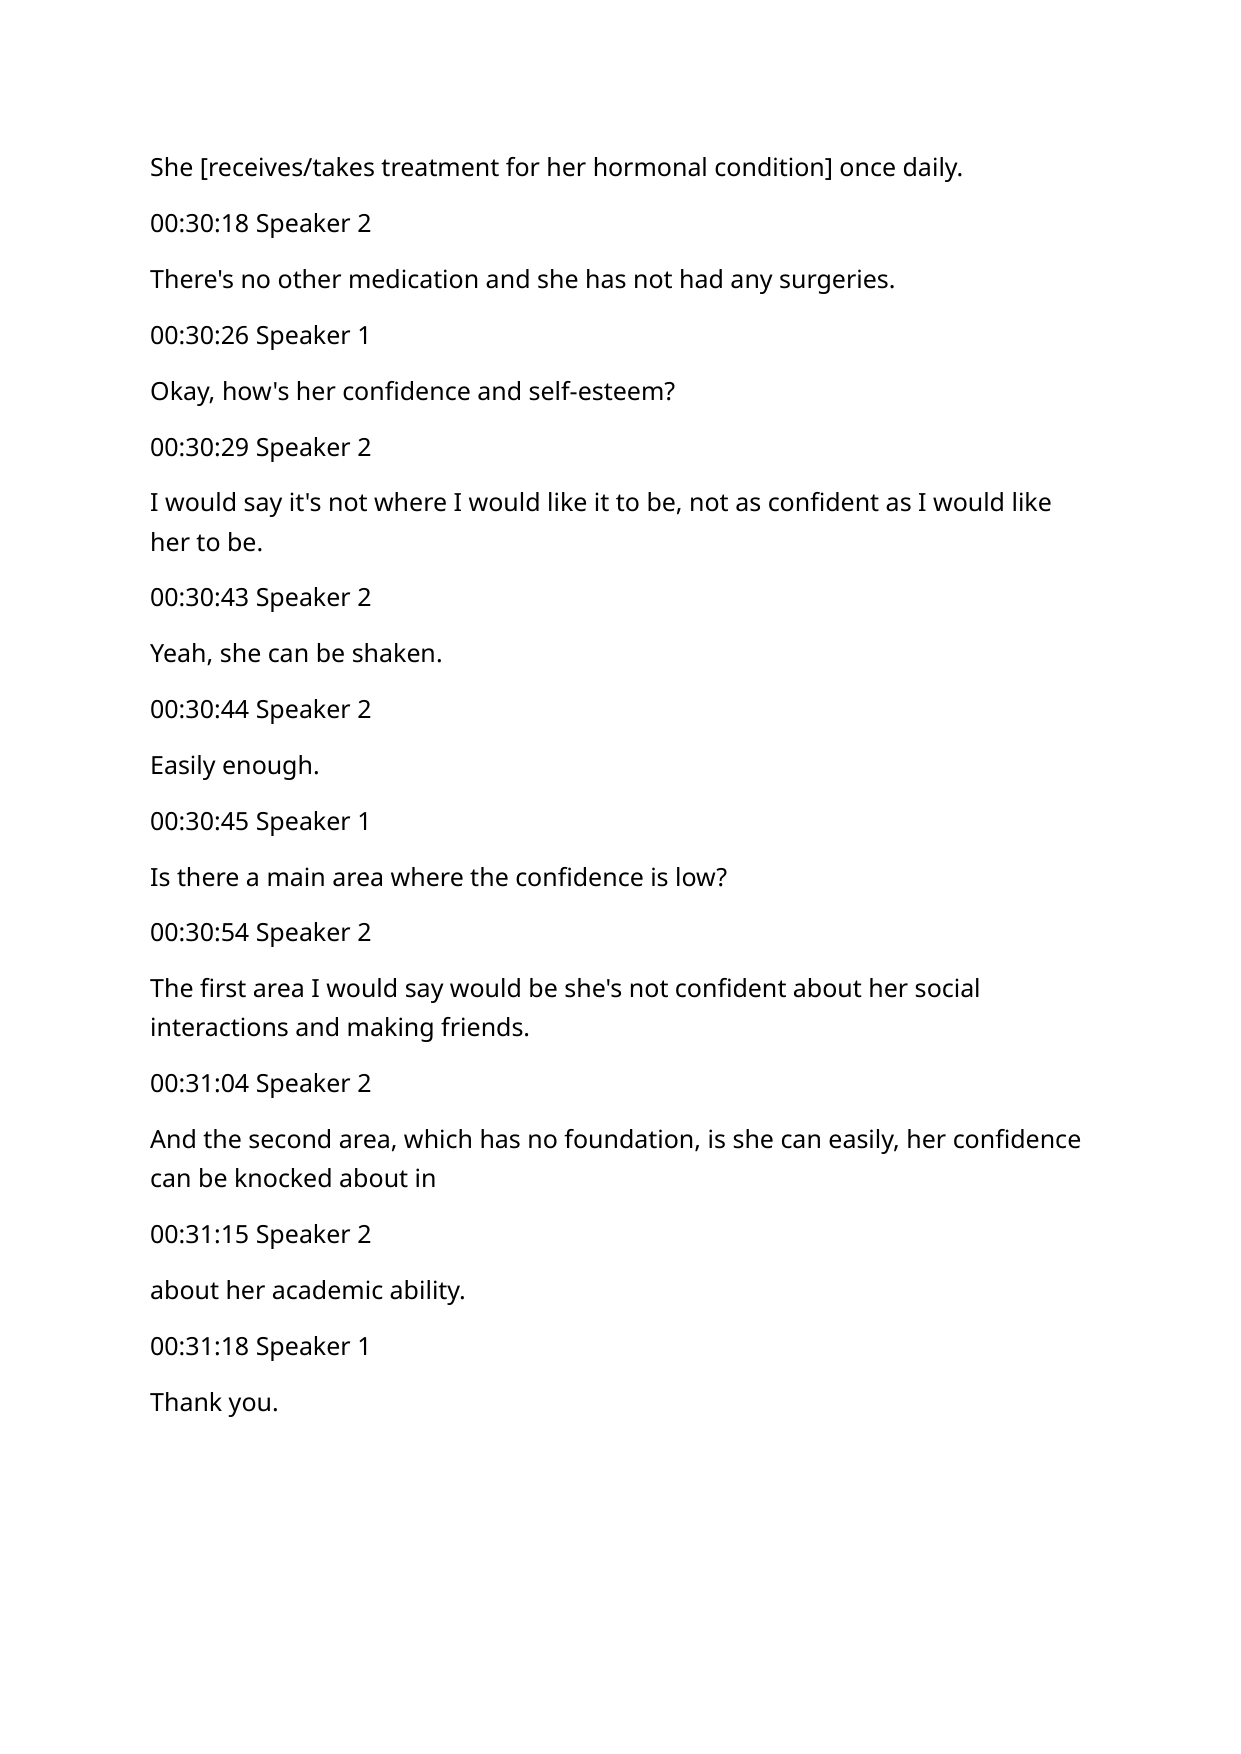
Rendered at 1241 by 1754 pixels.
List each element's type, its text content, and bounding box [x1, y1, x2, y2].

text Okay, how's her confidence and self-esteem? [150, 373, 1090, 407]
text 00:30:26 Speaker 1 [150, 317, 1090, 352]
text The first area I would say would be she's not confident about her social interactions and making friends. [150, 971, 1090, 1044]
text 00:31:18 Speaker 1 [150, 1328, 1090, 1362]
text 00:30:44 Speaker 2 [150, 692, 1090, 726]
text 00:30:54 Speaker 2 [150, 915, 1090, 949]
text 00:31:04 Speaker 2 [150, 1066, 1090, 1100]
text 00:30:29 Speaker 2 [150, 429, 1090, 463]
text Easily enough. [150, 747, 1090, 782]
text She [receives/takes treatment for her hormonal condition] once daily. [150, 150, 1090, 184]
text Is there a main area where the confidence is low? [150, 859, 1090, 893]
text And the second area, which has no foundation, is she can easily, her confidence can be knocked about in [150, 1122, 1090, 1195]
text about her academic ability. [150, 1272, 1090, 1307]
text Thank you. [150, 1384, 1090, 1418]
text 00:31:15 Speaker 2 [150, 1217, 1090, 1251]
text 00:30:18 Speaker 2 [150, 206, 1090, 240]
text 00:30:43 Speaker 2 [150, 580, 1090, 614]
text I would say it's not where I would like it to be, not as confident as I would like her to be. [150, 485, 1090, 558]
text Yeah, she can be shaken. [150, 636, 1090, 670]
text 00:30:45 Speaker 1 [150, 803, 1090, 837]
text There's no other medication and she has not had any surgeries. [150, 262, 1090, 296]
